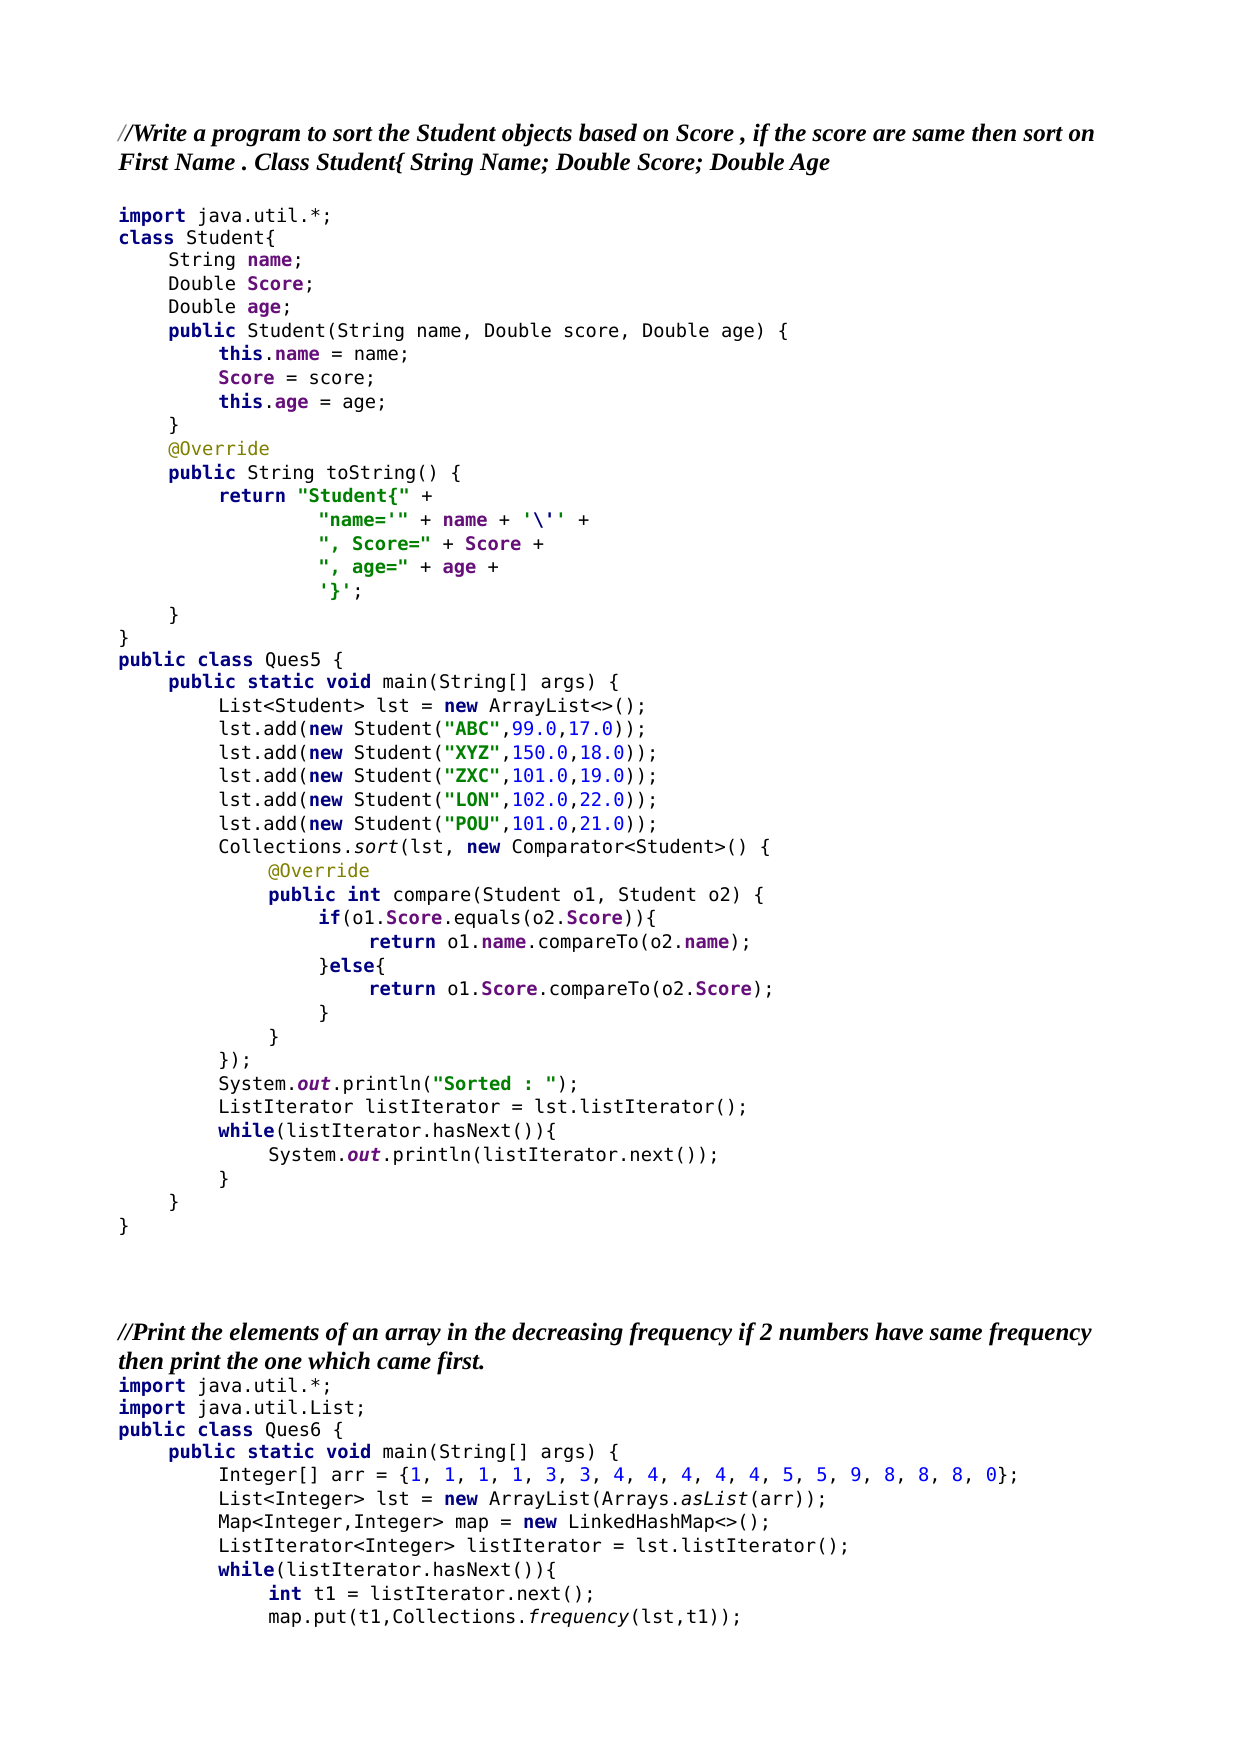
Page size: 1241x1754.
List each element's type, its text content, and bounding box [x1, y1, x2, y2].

text import java.util.*; [118, 1375, 1122, 1397]
text ", age=" + age + [118, 556, 1122, 580]
text @Override [118, 860, 1122, 884]
text System.out.println("Sorted : "); [118, 1073, 1122, 1097]
text System.out.println(listIterator.next()); [118, 1144, 1122, 1167]
text public int compare(Student o1, Student o2) { [118, 884, 1122, 907]
text Integer[] arr = {1, 1, 1, 1, 3, 3, 4, 4, 4, 4, 4, 5, 5, 9, 8, 8, 8, 0}; [118, 1464, 1122, 1488]
text while(listIterator.hasNext()){ [118, 1559, 1122, 1582]
text Double age; [118, 296, 1122, 320]
text while(listIterator.hasNext()){ [118, 1120, 1122, 1144]
text } [118, 627, 1122, 649]
text ", Score=" + Score + [118, 533, 1122, 556]
text import java.util.List; [118, 1397, 1122, 1419]
text } [118, 603, 1122, 627]
text Map<Integer,Integer> map = new LinkedHashMap<>(); [118, 1512, 1122, 1535]
text List<Integer> lst = new ArrayList(Arrays.asList(arr)); [118, 1488, 1122, 1512]
text @Override [118, 438, 1122, 462]
text this.age = age; [118, 391, 1122, 414]
text public class Ques6 { [118, 1419, 1122, 1441]
text import java.util.*; [118, 205, 1122, 227]
text } [118, 1026, 1122, 1049]
text public class Ques5 { [118, 649, 1122, 671]
text return o1.name.compareTo(o2.name); [118, 931, 1122, 955]
text }else{ [118, 955, 1122, 978]
text class Student{ [118, 227, 1122, 249]
text lst.add(new Student("XYZ",150.0,18.0)); [118, 742, 1122, 766]
text this.name = name; [118, 343, 1122, 367]
text Double Score; [118, 272, 1122, 296]
text String name; [118, 249, 1122, 272]
text "name='" + name + '\'' + [118, 509, 1122, 533]
text lst.add(new Student("ZXC",101.0,19.0)); [118, 766, 1122, 789]
text } [118, 414, 1122, 438]
text ListIterator<Integer> listIterator = lst.listIterator(); [118, 1535, 1122, 1559]
text lst.add(new Student("LON",102.0,22.0)); [118, 789, 1122, 813]
text } [118, 1191, 1122, 1215]
text //Print the elements of an array in the decreasing frequency if 2 numbers have same frequency then print the one which came first. [118, 1317, 1122, 1375]
text public String toString() { [118, 462, 1122, 485]
text return "Student{" + [118, 485, 1122, 509]
text List<Student> lst = new ArrayList<>(); [118, 694, 1122, 718]
text if(o1.Score.equals(o2.Score)){ [118, 907, 1122, 931]
text } [118, 1002, 1122, 1026]
text '}'; [118, 580, 1122, 603]
text }); [118, 1049, 1122, 1073]
text lst.add(new Student("ABC",99.0,17.0)); [118, 718, 1122, 742]
text ListIterator listIterator = lst.listIterator(); [118, 1097, 1122, 1120]
text return o1.Score.compareTo(o2.Score); [118, 978, 1122, 1002]
text public static void main(String[] args) { [118, 1441, 1122, 1464]
text map.put(t1,Collections.frequency(lst,t1)); [118, 1606, 1122, 1630]
text Score = score; [118, 367, 1122, 391]
text } [118, 1215, 1122, 1237]
text public static void main(String[] args) { [118, 671, 1122, 694]
text int t1 = listIterator.next(); [118, 1582, 1122, 1606]
text Collections.sort(lst, new Comparator<Student>() { [118, 836, 1122, 860]
text //Write a program to sort the Student objects based on Score , if the score are same then sort on First Name . Class Student{ String Name; Double Score; Double Age [118, 118, 1122, 176]
text lst.add(new Student("POU",101.0,21.0)); [118, 813, 1122, 836]
text public Student(String name, Double score, Double age) { [118, 320, 1122, 343]
text } [118, 1167, 1122, 1191]
